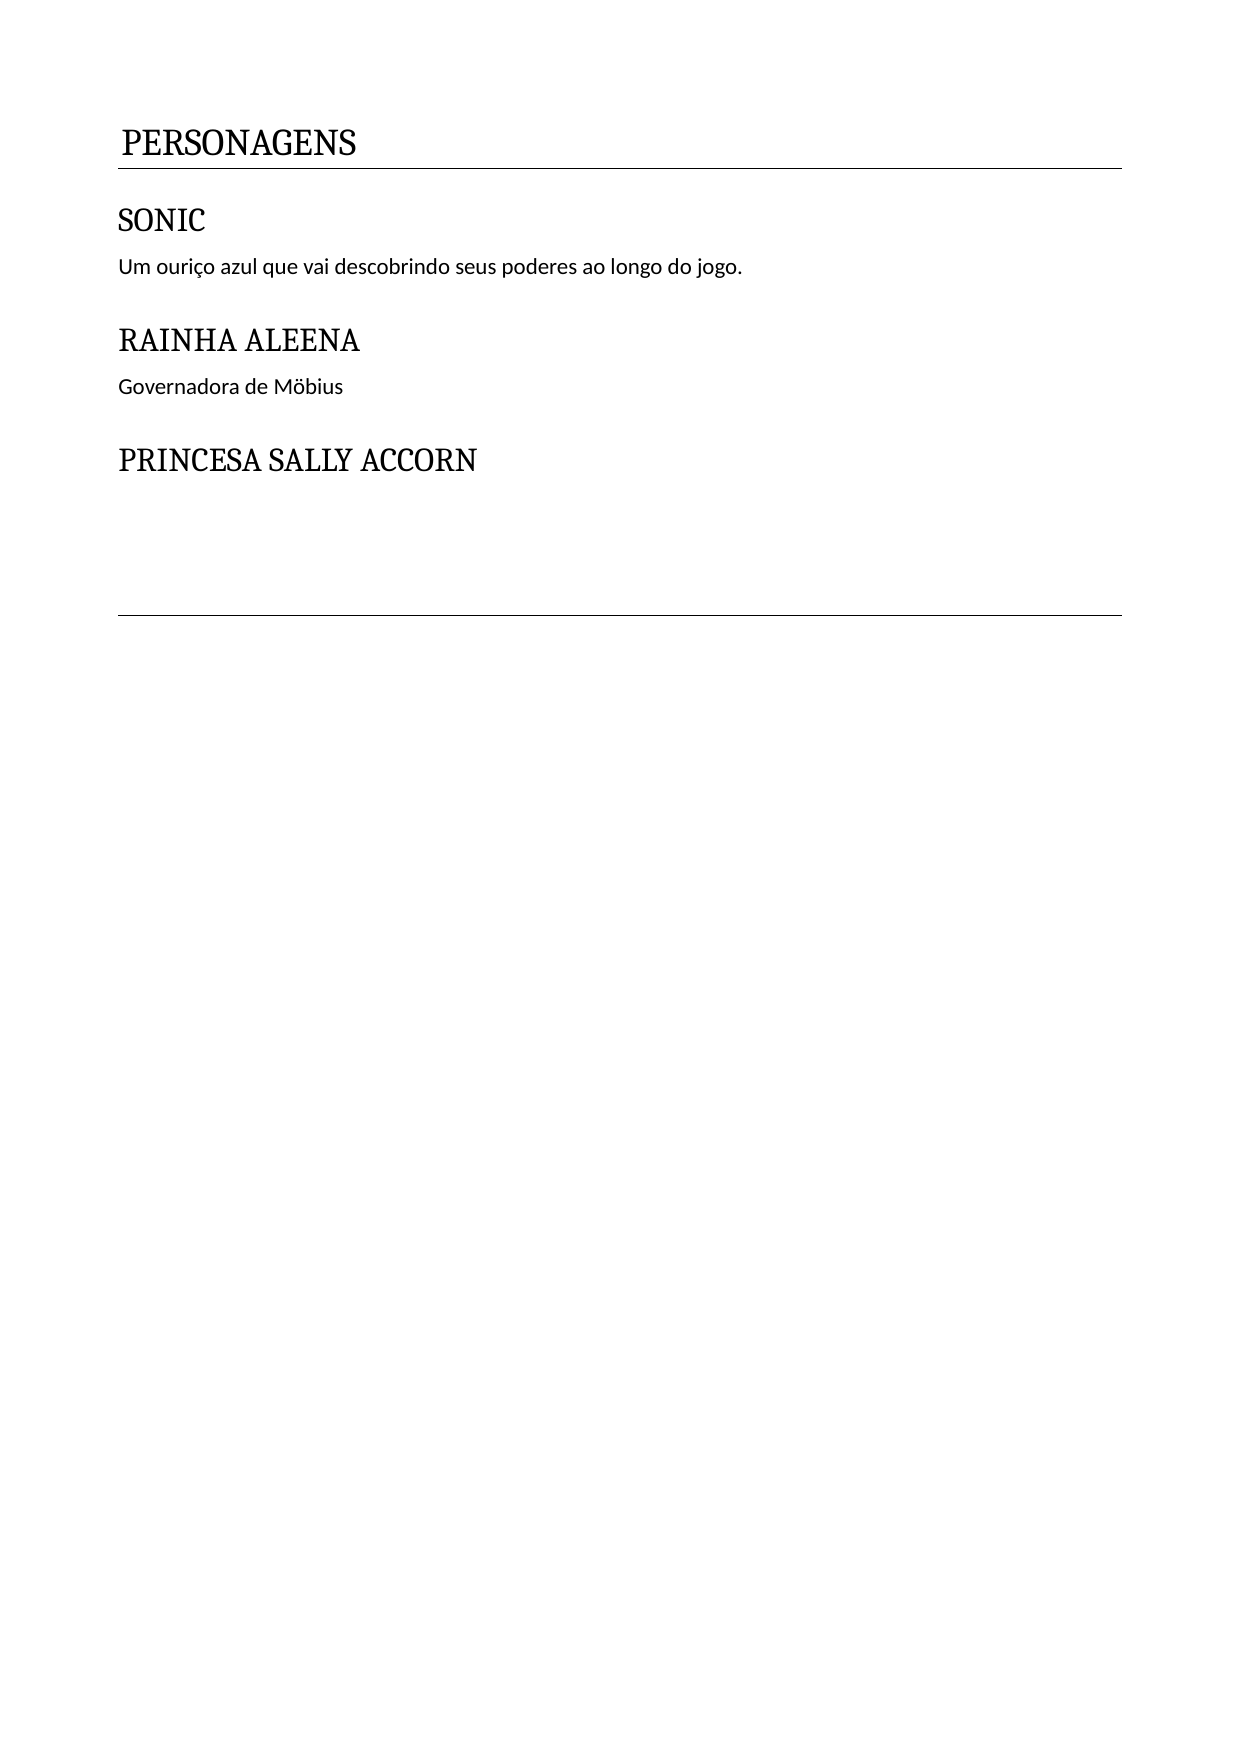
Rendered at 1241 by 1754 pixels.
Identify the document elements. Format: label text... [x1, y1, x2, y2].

text Governadora de Möbius [118, 372, 1122, 401]
subtitle Rainha Aleena [118, 321, 1122, 360]
subtitle Personagens [118, 118, 1122, 168]
subtitle Princesa Sally Accorn [118, 441, 1122, 480]
subtitle Sonic [118, 201, 1122, 240]
text Um ouriço azul que vai descobrindo seus poderes ao longo do jogo. [118, 252, 1122, 281]
